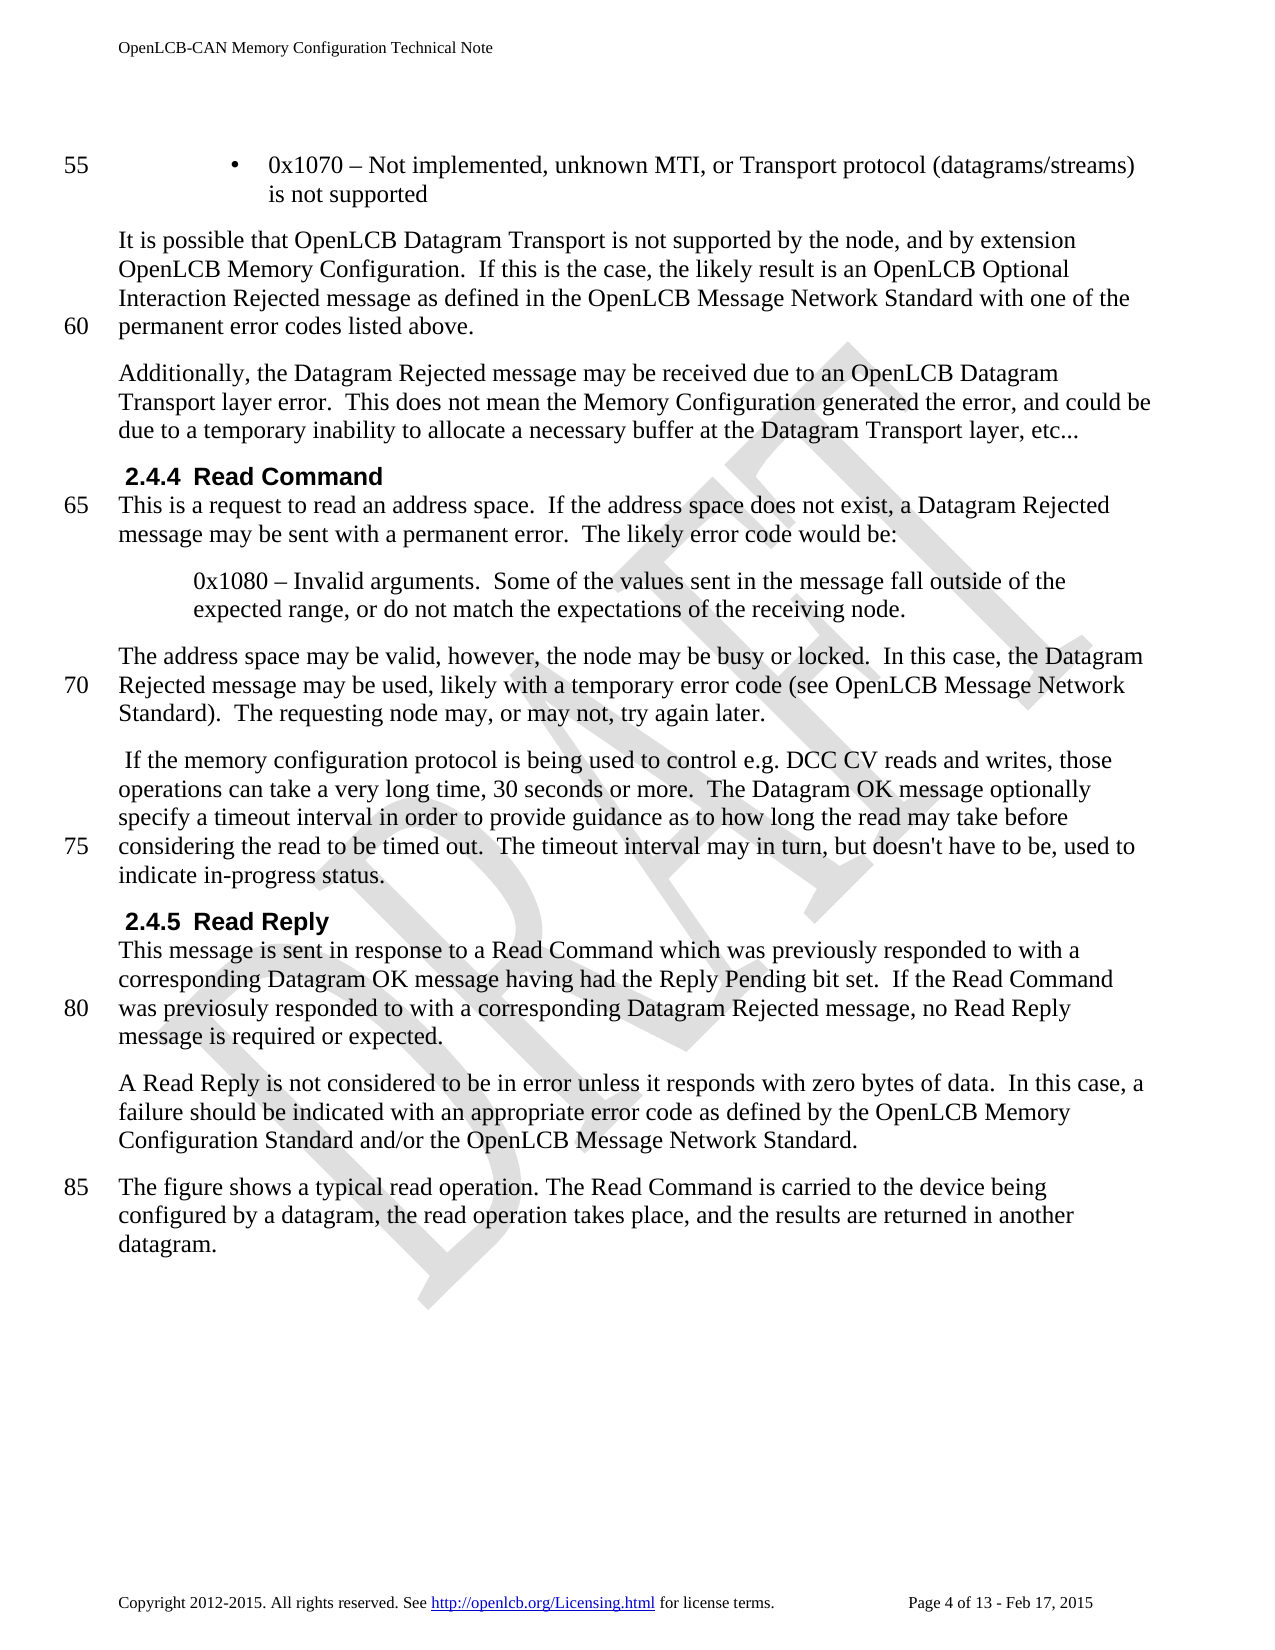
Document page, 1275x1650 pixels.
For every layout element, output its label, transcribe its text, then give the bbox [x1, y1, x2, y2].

text 0x1080 – Invalid arguments. Some of the values sent in the message fall outside of the expected range, or do not match the expectations of the receiving node. [193, 566, 683, 623]
text The address space may be valid, however, the node may be busy or locked. In this case, the Datagram Rejected message may be used, likely with a temporary error code (see OpenLCB Message Network Standard). The requesting node may, or may not, try again later. [798, 641, 1157, 727]
text If the memory configuration protocol is being used to control e.g. DCC CV reads and writes, those operations can take a very long time, 30 seconds or more. The Datagram OK message optionally specify a timeout interval in order to provide guidance as to how long the read may take before considering the read to be timed out. The timeout interval may in turn, but doesn't have to be, used to indicate in-progress status. [664, 745, 1157, 889]
subtitle [757, 462, 852, 491]
text Additionally, the Datagram Rejected message may be received due to an OpenLCB Datagram Transport layer error. This does not mean the Memory Configuration generated the error, and could be due to a temporary inability to allocate a necessary buffer at the Datagram Transport layer, etc... [118, 358, 830, 444]
text The address space may be valid, however, the node may be busy or locked. In this case, the Datagram Rejected message may be used, likely with a temporary error code (see OpenLCB Message Network Standard). The requesting node may, or may not, try again later. [118, 641, 787, 727]
subtitle [689, 906, 1157, 935]
subtitle Read Command [118, 462, 749, 491]
text This message is sent in response to a Read Command which was previously responded to with a corresponding Datagram OK message having had the Reply Pending bit set. If the Read Command was previosuly responded to with a corresponding Datagram Rejected message, no Read Reply message is required or expected. [118, 935, 513, 1050]
text If the memory configuration protocol is being used to control e.g. DCC CV reads and writes, those operations can take a very long time, 30 seconds or more. The Datagram OK message optionally specify a timeout interval in order to provide guidance as to how long the read may take before considering the read to be timed out. The timeout interval may in turn, but doesn't have to be, used to indicate in-progress status. [577, 745, 701, 856]
text 0x1080 – Invalid arguments. Some of the values sent in the message fall outside of the expected range, or do not match the expectations of the receiving node. [669, 566, 984, 623]
text The figure shows a typical read operation. The Read Command is carried to the device being configured by a datagram, the read operation takes place, and the results are returned in another datagram. [483, 1172, 1157, 1258]
text This is a request to read an address space. If the address space does not exist, a Datagram Rejected message may be sent with a permanent error. The likely error code would be: [118, 491, 697, 548]
list 0x1070 – Not implemented, unknown MTI, or Transport protocol (datagrams/streams) is not supported [231, 150, 1157, 207]
text This message is sent in response to a Read Command which was previously responded to with a corresponding Datagram OK message having had the Reply Pending bit set. If the Read Command was previosuly responded to with a corresponding Datagram Rejected message, no Read Reply message is required or expected. [212, 978, 403, 1050]
text This is a request to read an address space. If the address space does not exist, a Datagram Rejected message may be sent with a permanent error. The likely error code would be: [895, 491, 1157, 548]
subtitle [412, 906, 515, 935]
text If the memory configuration protocol is being used to control e.g. DCC CV reads and writes, those operations can take a very long time, 30 seconds or more. The Datagram OK message optionally specify a timeout interval in order to provide guidance as to how long the read may take before considering the read to be timed out. The timeout interval may in turn, but doesn't have to be, used to indicate in-progress status. [670, 825, 815, 889]
text Additionally, the Datagram Rejected message may be received due to an OpenLCB Datagram Transport layer error. This does not mean the Memory Configuration generated the error, and could be due to a temporary inability to allocate a necessary buffer at the Datagram Transport layer, etc... [815, 358, 1157, 444]
text A Read Reply is not considered to be in error unless it responds with zero bytes of data. In this case, a failure should be indicated with an appropriate error code as defined by the OpenLCB Memory Configuration Standard and/or the OpenLCB Message Network Standard. [118, 1068, 307, 1154]
text This message is sent in response to a Read Command which was previously responded to with a corresponding Datagram OK message having had the Reply Pending bit set. If the Read Command was previosuly responded to with a corresponding Datagram Rejected message, no Read Reply message is required or expected. [502, 972, 680, 1050]
text The figure shows a typical read operation. The Read Command is carried to the device being configured by a datagram, the read operation takes place, and the results are returned in another datagram. [368, 1172, 494, 1251]
text This message is sent in response to a Read Command which was previously responded to with a corresponding Datagram OK message having had the Reply Pending bit set. If the Read Command was previosuly responded to with a corresponding Datagram Rejected message, no Read Reply message is required or expected. [690, 935, 1157, 1050]
subtitle [866, 462, 1157, 491]
text The figure shows a typical read operation. The Read Command is carried to the device being configured by a datagram, the read operation takes place, and the results are returned in another datagram. [118, 1172, 411, 1258]
text A Read Reply is not considered to be in error unless it responds with zero bytes of data. In this case, a failure should be indicated with an appropriate error code as defined by the OpenLCB Memory Configuration Standard and/or the OpenLCB Message Network Standard. [574, 1068, 1157, 1154]
subtitle Read Reply [118, 906, 398, 935]
text It is possible that OpenLCB Datagram Transport is not supported by the node, and by extension OpenLCB Memory Configuration. If this is the case, the likely result is an OpenLCB Optional Interaction Rejected message as defined in the OpenLCB Message Network Standard with one of the permanent error codes listed above. [118, 225, 1157, 340]
text This is a request to read an address space. If the address space does not exist, a Datagram Rejected message may be sent with a permanent error. The likely error code would be: [729, 491, 909, 548]
text If the memory configuration protocol is being used to control e.g. DCC CV reads and writes, those operations can take a very long time, 30 seconds or more. The Datagram OK message optionally specify a timeout interval in order to provide guidance as to how long the read may take before considering the read to be timed out. The timeout interval may in turn, but doesn't have to be, used to indicate in-progress status. [118, 745, 656, 889]
text This message is sent in response to a Read Command which was previously responded to with a corresponding Datagram OK message having had the Reply Pending bit set. If the Read Command was previosuly responded to with a corresponding Datagram Rejected message, no Read Reply message is required or expected. [541, 935, 721, 1015]
text 0x1080 – Invalid arguments. Some of the values sent in the message fall outside of the expected range, or do not match the expectations of the receiving node. [970, 566, 1157, 623]
text A Read Reply is not considered to be in error unless it responds with zero bytes of data. In this case, a failure should be indicated with an appropriate error code as defined by the OpenLCB Memory Configuration Standard and/or the OpenLCB Message Network Standard. [465, 1068, 584, 1154]
text A Read Reply is not considered to be in error unless it responds with zero bytes of data. In this case, a failure should be indicated with an appropriate error code as defined by the OpenLCB Memory Configuration Standard and/or the OpenLCB Message Network Standard. [264, 1068, 485, 1154]
subtitle [539, 906, 687, 935]
